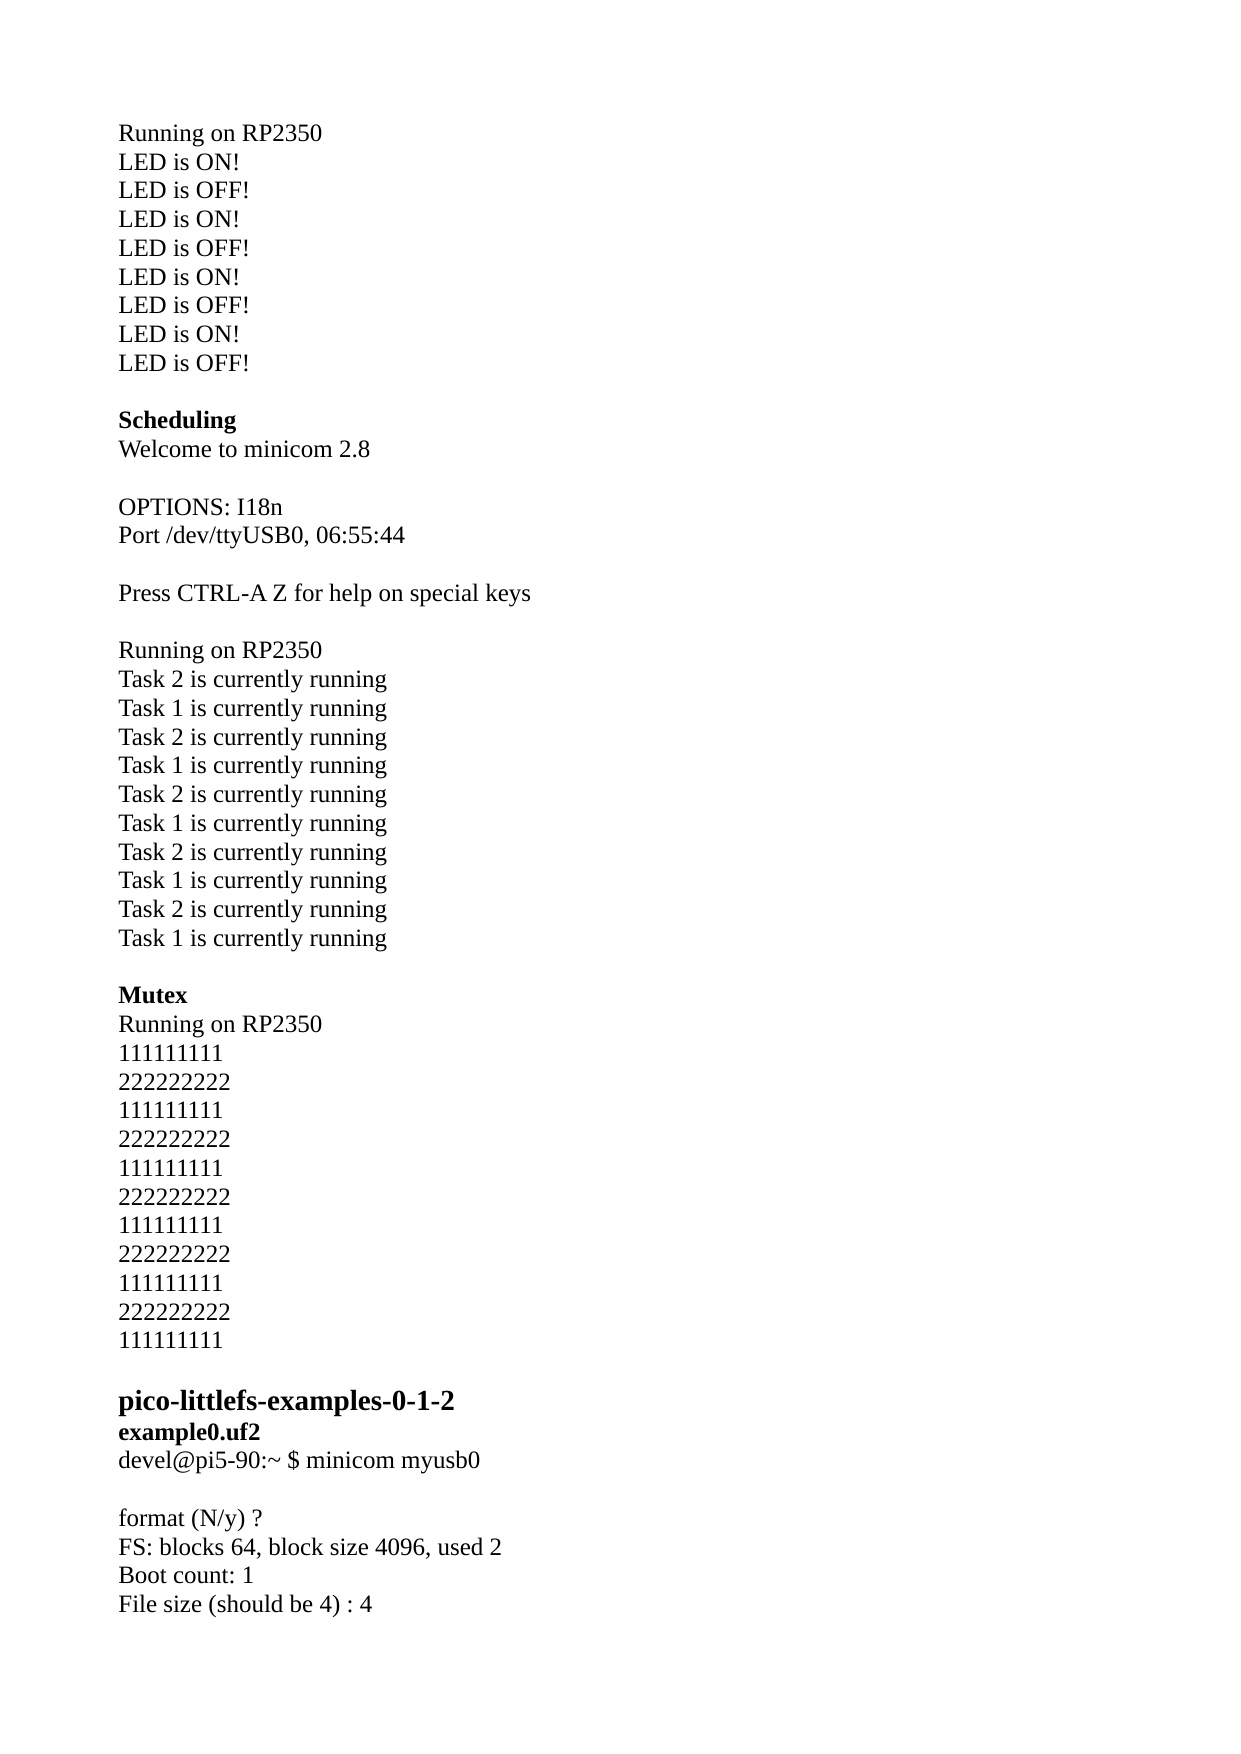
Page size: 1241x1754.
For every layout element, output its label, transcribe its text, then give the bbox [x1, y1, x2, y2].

text LED is ON! [118, 204, 1122, 233]
text Boot count: 1 [118, 1560, 1122, 1589]
text LED is OFF! [118, 233, 1122, 262]
text LED is OFF! [118, 348, 1122, 377]
text format (N/y) ? [118, 1503, 1122, 1532]
text FS: blocks 64, block size 4096, used 2 [118, 1532, 1122, 1560]
text OPTIONS: I18n [118, 492, 1122, 521]
text 111111111 [118, 1096, 1122, 1124]
text 222222222 [118, 1239, 1122, 1268]
text Task 1 is currently running [118, 866, 1122, 894]
text Task 1 is currently running [118, 808, 1122, 837]
text 222222222 [118, 1067, 1122, 1096]
text Welcome to minicom 2.8 [118, 434, 1122, 463]
text Press CTRL-A Z for help on special keys [118, 578, 1122, 607]
text Task 1 is currently running [118, 751, 1122, 779]
text devel@pi5-90:~ $ minicom myusb0 [118, 1445, 1122, 1474]
text Task 2 is currently running [118, 722, 1122, 751]
text 111111111 [118, 1038, 1122, 1067]
text 222222222 [118, 1124, 1122, 1153]
text LED is ON! [118, 262, 1122, 291]
text LED is ON! [118, 147, 1122, 176]
text Task 2 is currently running [118, 664, 1122, 693]
text Running on RP2350 [118, 1009, 1122, 1038]
text Task 1 is currently running [118, 923, 1122, 952]
text Task 2 is currently running [118, 779, 1122, 808]
text example0.uf2 [118, 1417, 1122, 1445]
text File size (should be 4) : 4 [118, 1589, 1122, 1618]
text 222222222 [118, 1297, 1122, 1326]
text Task 2 is currently running [118, 837, 1122, 866]
text Task 1 is currently running [118, 693, 1122, 722]
text Scheduling [118, 406, 1122, 434]
text 111111111 [118, 1268, 1122, 1297]
text LED is ON! [118, 319, 1122, 348]
text LED is OFF! [118, 176, 1122, 204]
text Running on RP2350 [118, 118, 1122, 147]
text pico-littlefs-examples-0-1-2 [118, 1383, 1122, 1417]
text 111111111 [118, 1153, 1122, 1182]
text 222222222 [118, 1182, 1122, 1211]
text Port /dev/ttyUSB0, 06:55:44 [118, 521, 1122, 549]
text 111111111 [118, 1326, 1122, 1354]
text Task 2 is currently running [118, 894, 1122, 923]
text Running on RP2350 [118, 636, 1122, 664]
text LED is OFF! [118, 291, 1122, 319]
text Mutex [118, 981, 1122, 1009]
text 111111111 [118, 1211, 1122, 1239]
